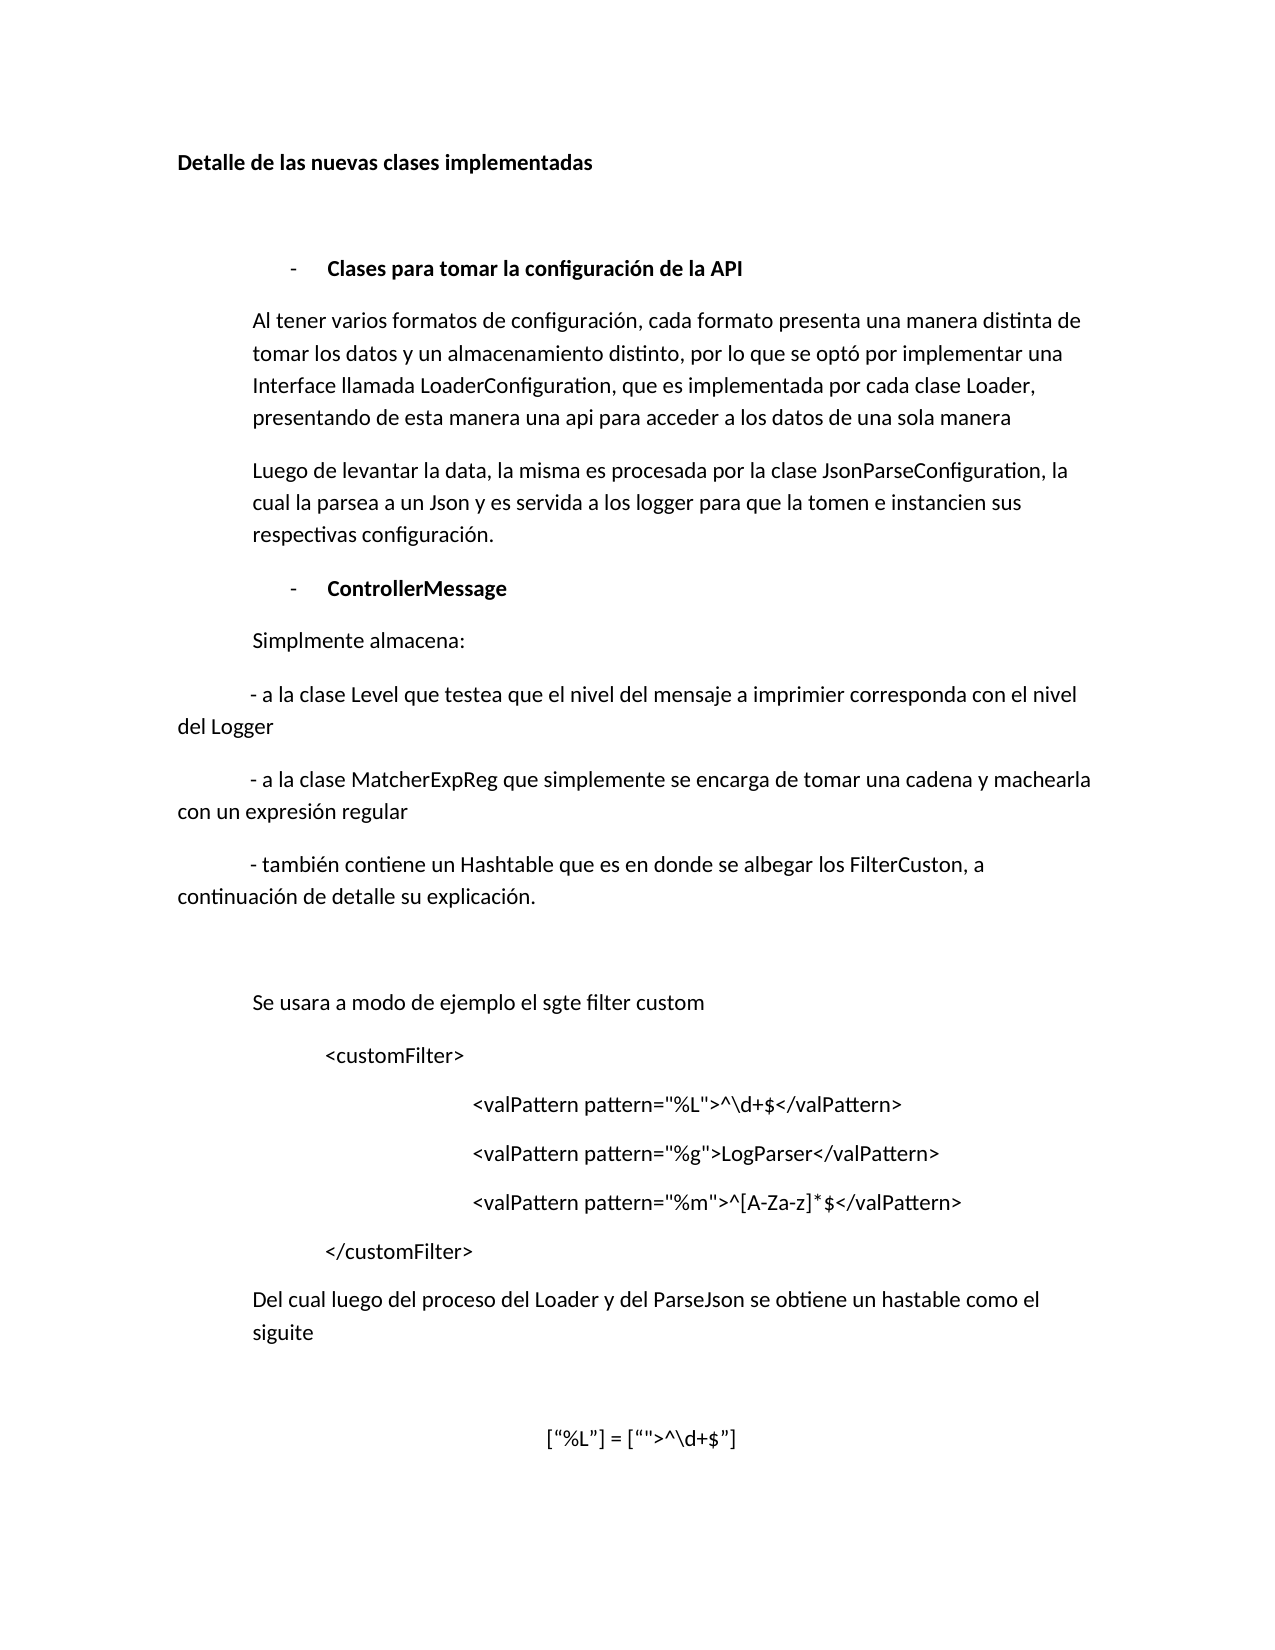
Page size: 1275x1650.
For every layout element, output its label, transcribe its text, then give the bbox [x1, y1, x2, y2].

text <valPattern pattern="%m">^[A-Za-z]*$</valPattern> [177, 1188, 1098, 1216]
text <valPattern pattern="%g">LogParser</valPattern> [177, 1139, 1098, 1167]
text Detalle de las nuevas clases implementadas [177, 148, 1098, 176]
text </customFilter> [177, 1237, 1098, 1265]
list Del cual luego del proceso del Loader y del ParseJson se obtiene un hastable como el siguite [252, 1286, 1098, 1346]
list Simplmente almacena: [252, 627, 1098, 655]
text <customFilter> [177, 1041, 1098, 1069]
list - también contiene un Hashtable que es en donde se albegar los FilterCuston, a continuación de detalle su explicación. [177, 850, 1098, 910]
list [“%L”] = [“">^\d+$”] [546, 1424, 1098, 1452]
list - a la clase MatcherExpReg que simplemente se encarga de tomar una cadena y machearla con un expresión regular [177, 765, 1098, 825]
list - a la clase Level que testea que el nivel del mensaje a imprimier corresponda con el nivel del Logger [177, 680, 1098, 740]
list Luego de levantar la data, la misma es procesada por la clase JsonParseConfiguration, la cual la parsea a un Json y es servida a los logger para que la tomen e instancien sus respectivas configuración. [252, 456, 1098, 549]
text <valPattern pattern="%L">^\d+$</valPattern> [177, 1090, 1098, 1118]
list Clases para tomar la configuración de la API [290, 254, 1098, 282]
list ControllerMessage [290, 574, 1098, 602]
list Al tener varios formatos de configuración, cada formato presenta una manera distinta de tomar los datos y un almacenamiento distinto, por lo que se optó por implementar una Interface llamada LoaderConfiguration, que es implementada por cada clase Loader, presentando de esta manera una api para acceder a los datos de una sola manera [252, 307, 1098, 431]
list Se usara a modo de ejemplo el sgte filter custom [252, 988, 1098, 1016]
